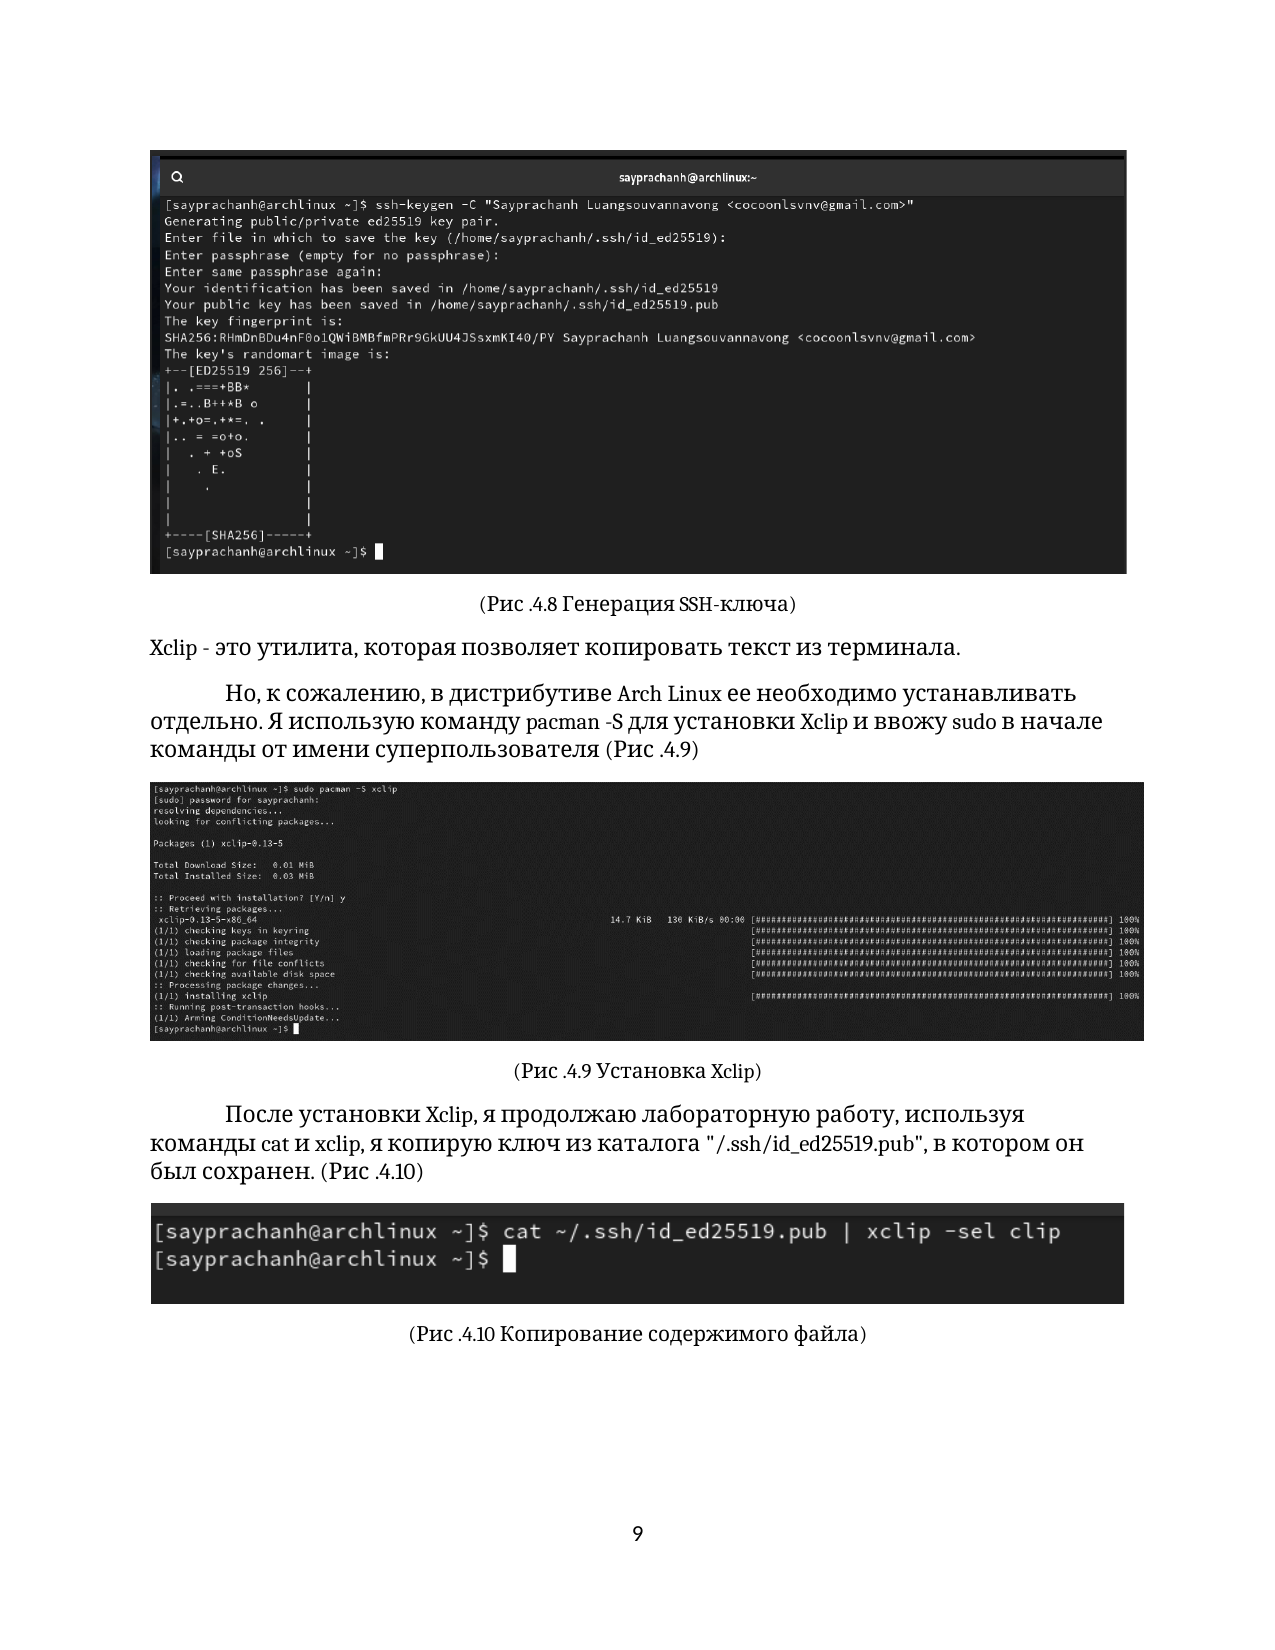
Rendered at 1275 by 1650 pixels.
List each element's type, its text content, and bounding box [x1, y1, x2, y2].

picture [150, 782, 1144, 1041]
text Но, к сожалению, в дистрибутиве Arch Linux ее необходимо устанавливать отдельно. Я использую команду pacman -S для установки Xclip и ввожу sudo в начале команды от имени суперпользователя (Рис .4.9) [150, 680, 1125, 763]
text (Рис .4.10 Копирование содержимого файла) [150, 1322, 1125, 1346]
text (Рис .4.9 Установка Xclip) [150, 1059, 1125, 1083]
text (Рис .4.8 Генерация SSH-ключа) [150, 593, 1125, 617]
picture [151, 1203, 1125, 1304]
picture [150, 150, 1127, 574]
text Xclip - это утилита, которая позволяет копировать текст из терминала. [150, 635, 1125, 662]
text После установки Xclip, я продолжаю лабораторную работу, используя команды cat и xclip, я копирую ключ из каталога "/.ssh/id_ed25519.pub", в котором он был сохранен. (Рис .4.10) [150, 1102, 1125, 1185]
